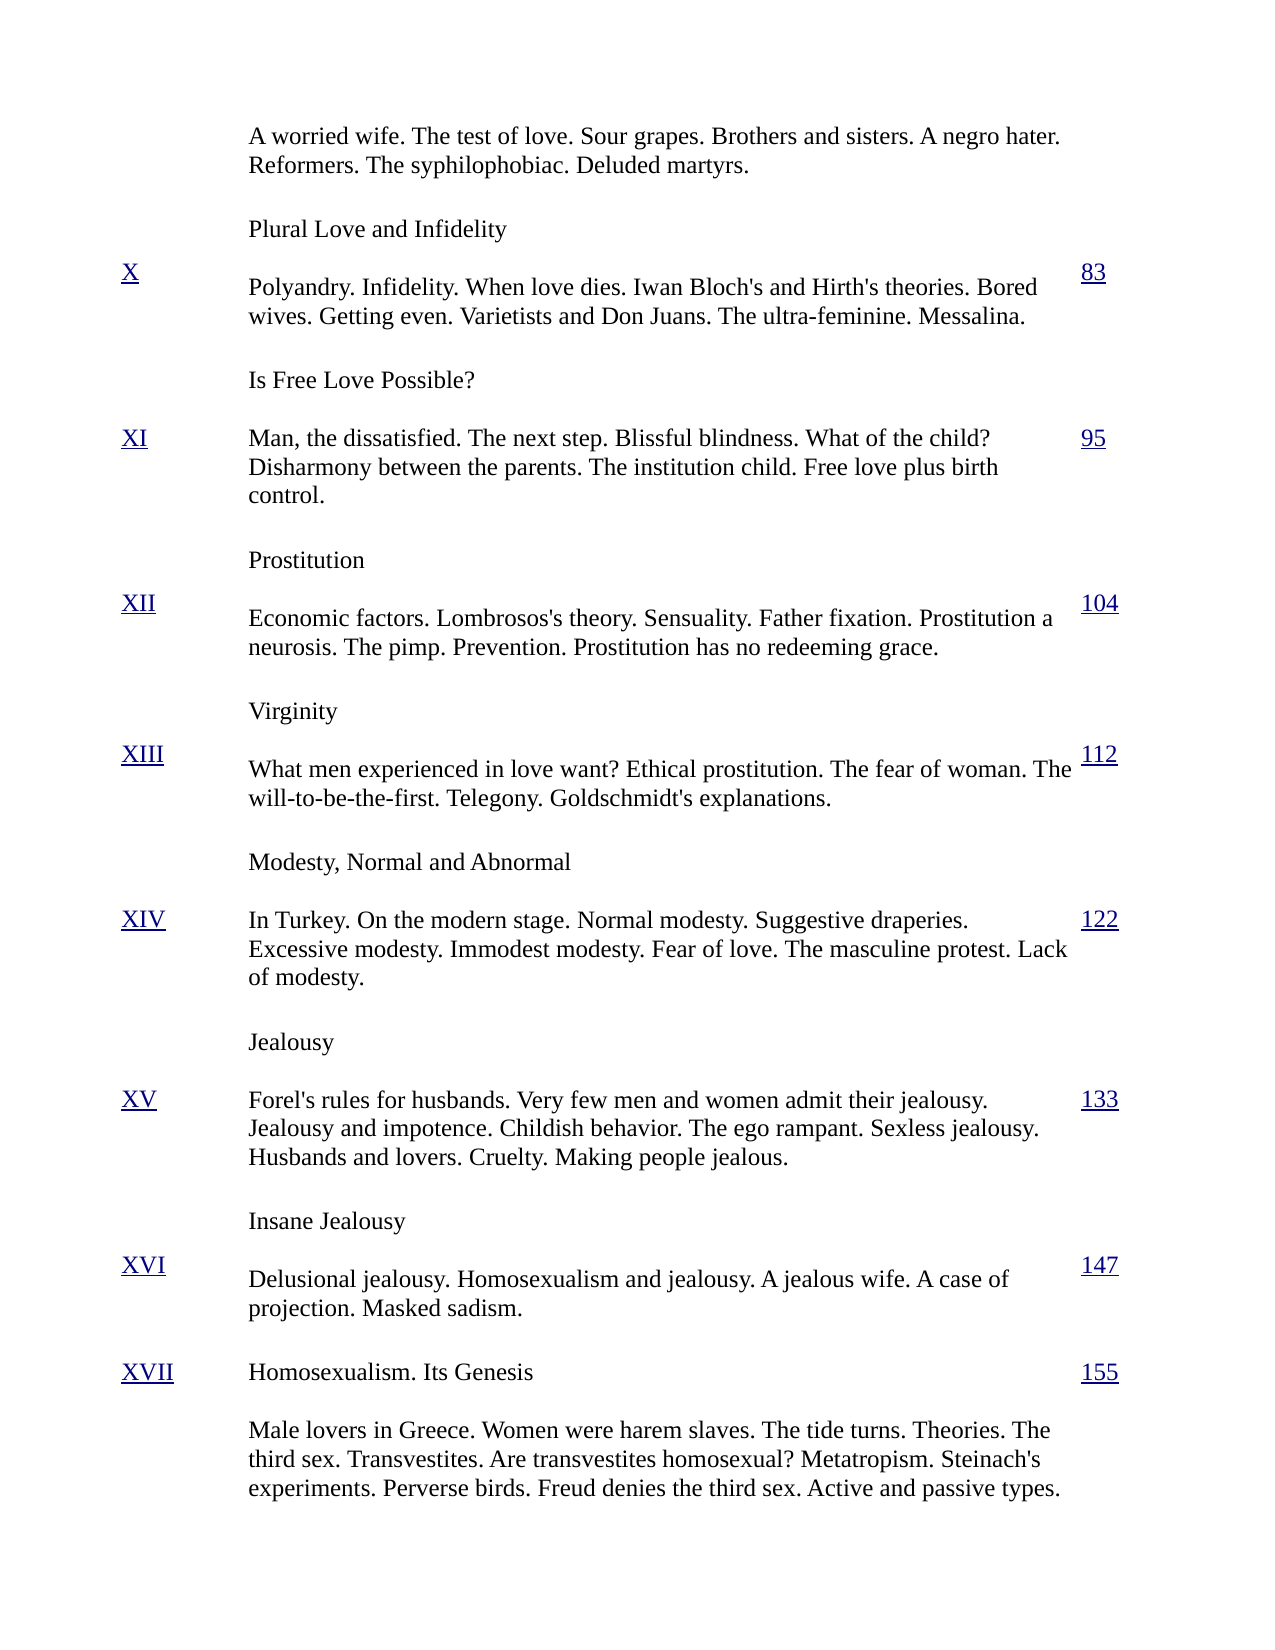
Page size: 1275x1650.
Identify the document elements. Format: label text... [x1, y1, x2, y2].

table_cell 147 [1078, 1204, 1157, 1354]
table_cell Prostitution Economic factors. Lombrosos's theory. Sensuality. Father fixation. Prostitution a neurosis. The pimp. Prevention. Prostitution has no redeeming grace. [245, 542, 1078, 693]
table_cell [1078, 118, 1157, 211]
table_cell 104 [1078, 542, 1157, 693]
table_cell Is Free Love Possible? Man, the dissatisfied. The next step. Blissful blindness. What of the child? Disharmony between the parents. The institution child. Free love plus birth control. [245, 362, 1078, 542]
table_cell Insane Jealousy Delusional jealousy. Homosexualism and jealousy. A jealous wife. A case of projection. Masked sadism. [245, 1204, 1078, 1354]
table_cell XVII [118, 1355, 245, 1505]
table_cell 122 [1078, 844, 1157, 1024]
table_cell Homosexualism. Its Genesis Male lovers in Greece. Women were harem slaves. The tide turns. Theories. The third sex. Transvestites. Are transvestites homosexual? Metatropism. Steinach's experiments. Perverse birds. Freud denies the third sex. Active and passive types. [245, 1355, 1078, 1505]
table_cell 83 [1078, 211, 1157, 362]
table_cell 155 [1078, 1355, 1157, 1505]
table_cell XI [118, 362, 245, 542]
table_cell Modesty, Normal and Abnormal In Turkey. On the modern stage. Normal modesty. Suggestive draperies. Excessive modesty. Immodest modesty. Fear of love. The masculine protest. Lack of modesty. [245, 844, 1078, 1024]
table_cell XV [118, 1024, 245, 1203]
table_cell Jealousy Forel's rules for husbands. Very few men and women admit their jealousy. Jealousy and impotence. Childish behavior. The ego rampant. Sexless jealousy. Husbands and lovers. Cruelty. Making people jealous. [245, 1024, 1078, 1203]
table_cell A worried wife. The test of love. Sour grapes. Brothers and sisters. A negro hater. Reformers. The syphilophobiac. Deluded martyrs. [245, 118, 1078, 211]
table_cell 112 [1078, 693, 1157, 844]
table_cell XIII [118, 693, 245, 844]
table_cell XII [118, 542, 245, 693]
table_cell 133 [1078, 1024, 1157, 1203]
table_cell Plural Love and Infidelity Polyandry. Infidelity. When love dies. Iwan Bloch's and Hirth's theories. Bored wives. Getting even. Varietists and Don Juans. The ultra-feminine. Messalina. [245, 211, 1078, 362]
table_cell 95 [1078, 362, 1157, 542]
table_cell Virginity What men experienced in love want? Ethical prostitution. The fear of woman. The will-to-be-the-first. Telegony. Goldschmidt's explanations. [245, 693, 1078, 844]
table_cell XVI [118, 1204, 245, 1354]
table_cell X [118, 211, 245, 362]
table_cell XIV [118, 844, 245, 1024]
table_cell [118, 118, 245, 211]
